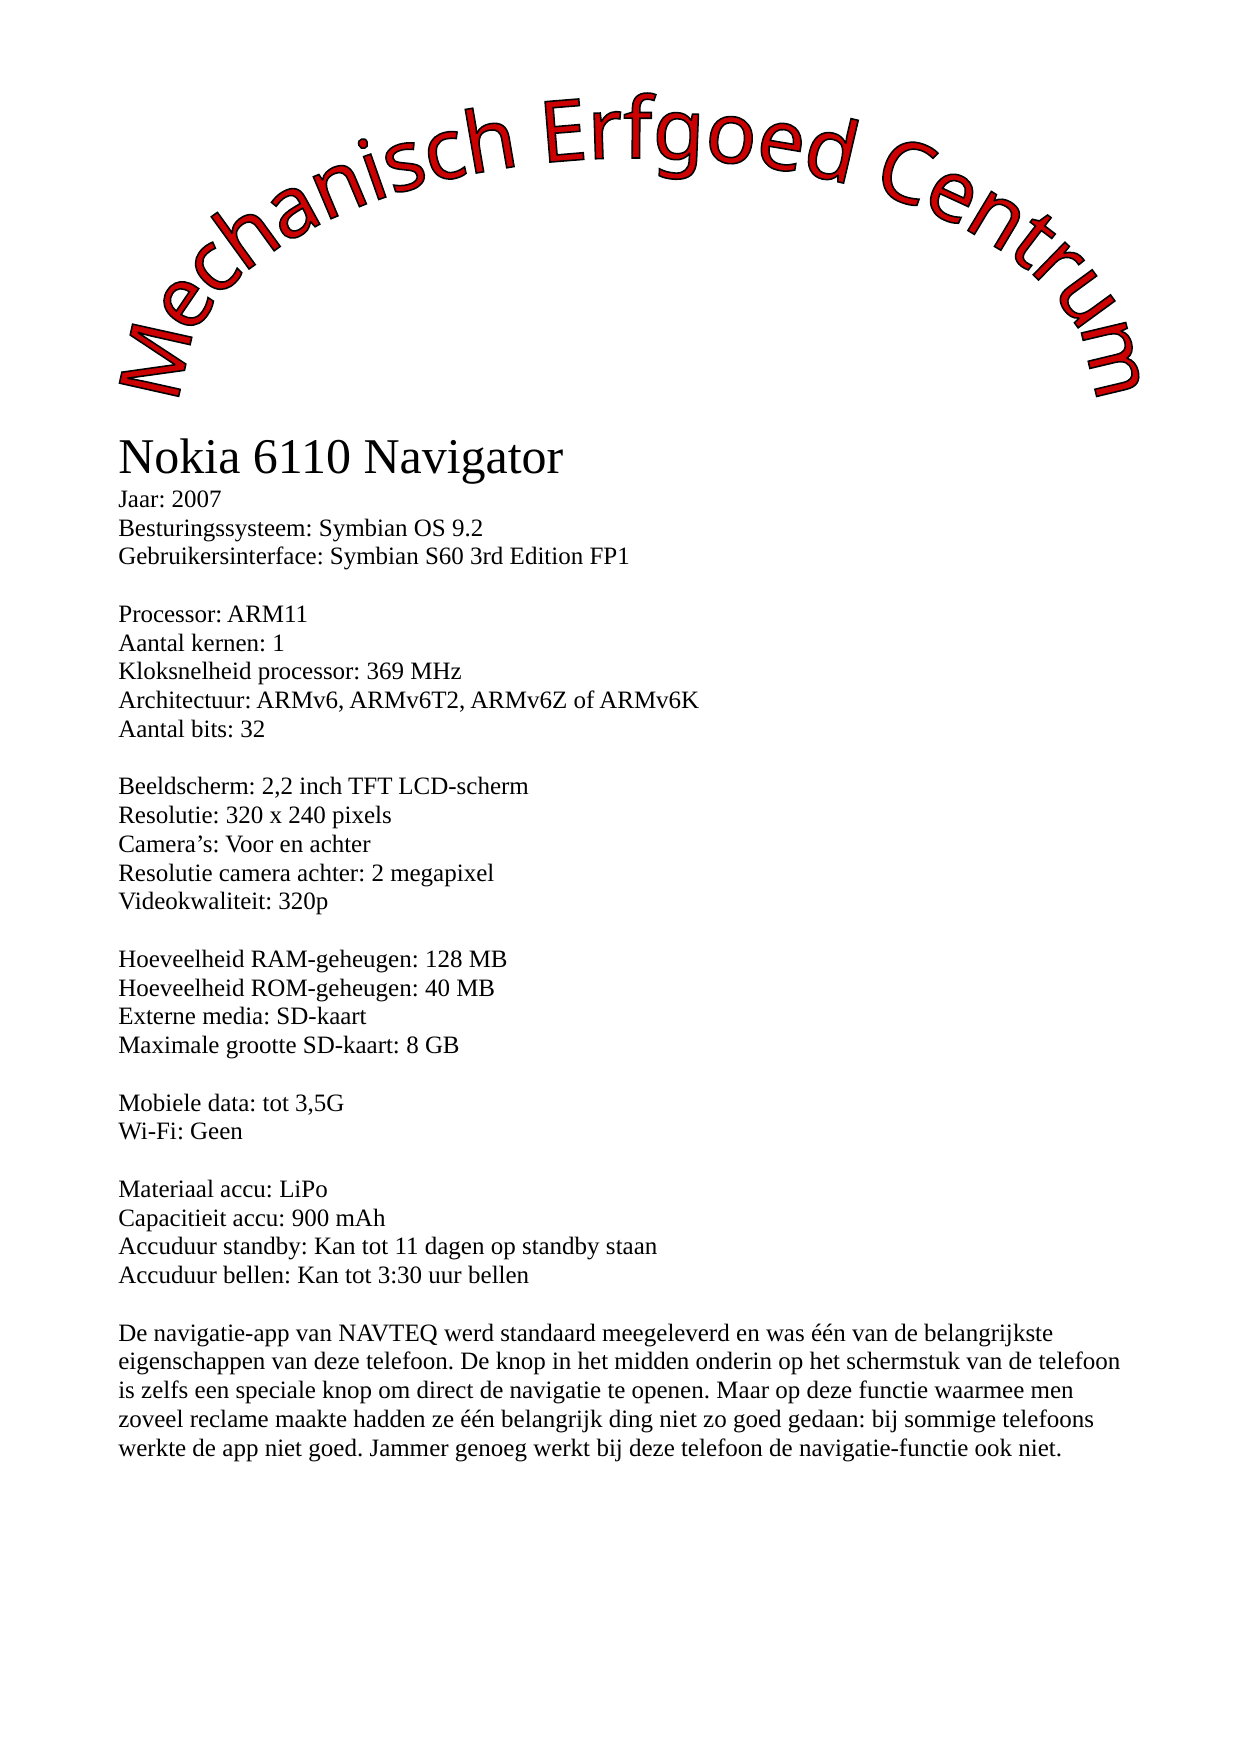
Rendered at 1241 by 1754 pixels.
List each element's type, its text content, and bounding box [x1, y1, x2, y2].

text Resolutie camera achter: 2 megapixel [118, 858, 1122, 886]
text Externe media: SD-kaart [118, 1001, 1122, 1030]
text Maximale grootte SD-kaart: 8 GB [118, 1030, 1122, 1059]
text Besturingssysteem: Symbian OS 9.2 [118, 513, 1122, 541]
text Aantal bits: 32 [118, 714, 1122, 743]
text Nokia 6110 Navigator [118, 426, 1122, 484]
text Wi-Fi: Geen [118, 1116, 1122, 1145]
text De navigatie-app van NAVTEQ werd standaard meegeleverd en was één van de belangrijkste eigenschappen van deze telefoon. De knop in het midden onderin op het schermstuk van de telefoon is zelfs een speciale knop om direct de navigatie te openen. Maar op deze functie waarmee men zoveel reclame maakte hadden ze één belangrijk ding niet zo goed gedaan: bij sommige telefoons werkte de app niet goed. Jammer genoeg werkt bij deze telefoon de navigatie-functie ook niet. [118, 1318, 1122, 1461]
text Mobiele data: tot 3,5G [118, 1088, 1122, 1116]
text Camera’s: Voor en achter [118, 829, 1122, 858]
text Gebruikersinterface: Symbian S60 3rd Edition FP1 [118, 541, 1122, 570]
text Resolutie: 320 x 240 pixels [118, 800, 1122, 829]
text Kloksnelheid processor: 369 MHz [118, 656, 1122, 685]
text Accuduur standby: Kan tot 11 dagen op standby staan [118, 1231, 1122, 1260]
text Aantal kernen: 1 [118, 628, 1122, 656]
text Accuduur bellen: Kan tot 3:30 uur bellen [118, 1260, 1122, 1289]
text Materiaal accu: LiPo [118, 1174, 1122, 1203]
text Architectuur: ARMv6, ARMv6T2, ARMv6Z of ARMv6K [118, 685, 1122, 714]
text Jaar: 2007 [118, 484, 1122, 513]
text Capacitieit accu: 900 mAh [118, 1203, 1122, 1231]
text Videokwaliteit: 320p [118, 886, 1122, 915]
text Beeldscherm: 2,2 inch TFT LCD-scherm [118, 771, 1122, 800]
text Hoeveelheid RAM-geheugen: 128 MB [118, 944, 1122, 973]
text Hoeveelheid ROM-geheugen: 40 MB [118, 973, 1122, 1001]
text Processor: ARM11 [118, 599, 1122, 628]
